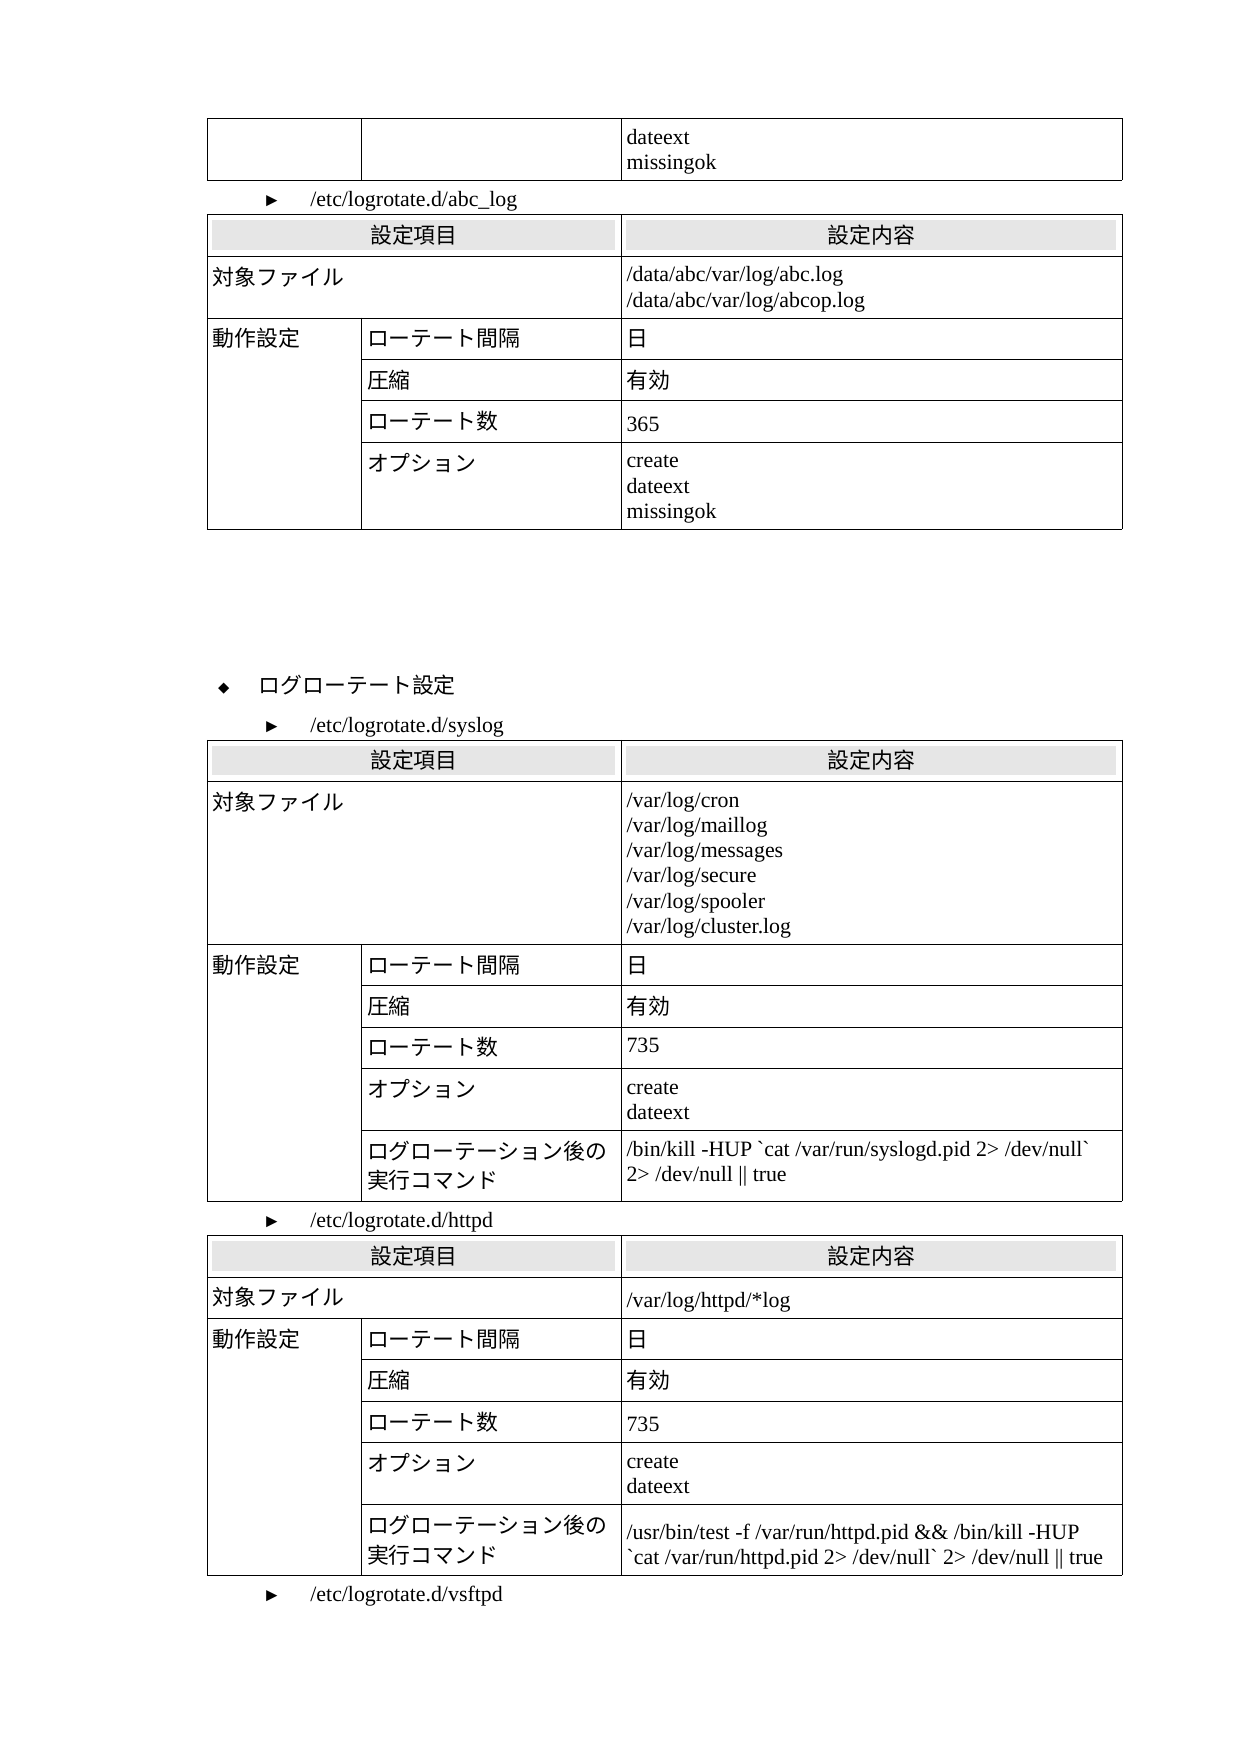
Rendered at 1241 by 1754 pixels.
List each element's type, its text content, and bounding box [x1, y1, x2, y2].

table_header ローテート間隔 [362, 945, 621, 985]
table_cell 動作設定 [208, 319, 361, 529]
table_cell [362, 119, 621, 180]
table_cell 有効 [622, 986, 1122, 1027]
table_cell 対象ファイル [208, 1278, 621, 1318]
table_cell 有効 [622, 1360, 1122, 1401]
table_cell 圧縮 [362, 360, 621, 400]
table_cell オプション [362, 1443, 621, 1504]
table_cell 圧縮 [362, 986, 621, 1027]
table_cell /bin/kill -HUP `cat /var/run/syslogd.pid 2> /dev/null` 2> /dev/null || true [622, 1131, 1122, 1201]
table_cell create dateext [622, 1443, 1122, 1504]
table_cell /var/log/cron /var/log/maillog /var/log/messages /var/log/secure /var/log/spooler /var/log/cluster.log [622, 782, 1122, 944]
table_cell ログローテーション後の 実行コマンド [362, 1505, 621, 1575]
table_cell dateext missingok [622, 119, 1122, 180]
table_cell /var/log/httpd/*log [622, 1278, 1122, 1318]
table_cell 735 [622, 1028, 1122, 1068]
table_header 設定項目 [208, 741, 621, 781]
table_cell /data/abc/var/log/abc.log /data/abc/var/log/abcop.log [622, 257, 1122, 318]
table_header ローテート間隔 [362, 1319, 621, 1359]
list /etc/logrotate.d/syslog [262, 712, 1122, 737]
subtitle ログローテート設定 [218, 670, 1122, 700]
table_cell 365 [622, 401, 1122, 442]
table_cell 動作設定 [208, 945, 361, 1201]
list /etc/logrotate.d/abc_log [262, 186, 1122, 211]
table_cell ローテート数 [362, 1028, 621, 1068]
table_cell /usr/bin/test -f /var/run/httpd.pid && /bin/kill -HUP `cat /var/run/httpd.pid 2> /dev/null` 2> /dev/null || true [622, 1505, 1122, 1575]
table_header 設定項目 [208, 1236, 621, 1277]
list /etc/logrotate.d/httpd [262, 1207, 1122, 1232]
table_cell ローテート数 [362, 401, 621, 442]
table_header 日 [622, 1319, 1122, 1359]
table_cell create dateext [622, 1069, 1122, 1130]
table_header 日 [622, 319, 1122, 359]
table_cell [208, 119, 361, 180]
table_header 設定項目 [208, 215, 621, 256]
table_cell 有効 [622, 360, 1122, 400]
table_cell create dateext missingok [622, 443, 1122, 529]
table_cell 圧縮 [362, 1360, 621, 1401]
table_cell 735 [622, 1402, 1122, 1442]
table_cell 対象ファイル [208, 257, 621, 318]
table_cell 対象ファイル [208, 782, 621, 944]
table_cell ログローテーション後の 実行コマンド [362, 1131, 621, 1201]
table_cell オプション [362, 1069, 621, 1130]
table_header 設定内容 [622, 741, 1122, 781]
table_header ローテート間隔 [362, 319, 621, 359]
table_header 設定内容 [622, 1236, 1122, 1277]
table_header 日 [622, 945, 1122, 985]
table_cell オプション [362, 443, 621, 529]
table_cell ローテート数 [362, 1402, 621, 1442]
table_cell 動作設定 [208, 1319, 361, 1575]
list /etc/logrotate.d/vsftpd [262, 1581, 1122, 1606]
table_header 設定内容 [622, 215, 1122, 256]
